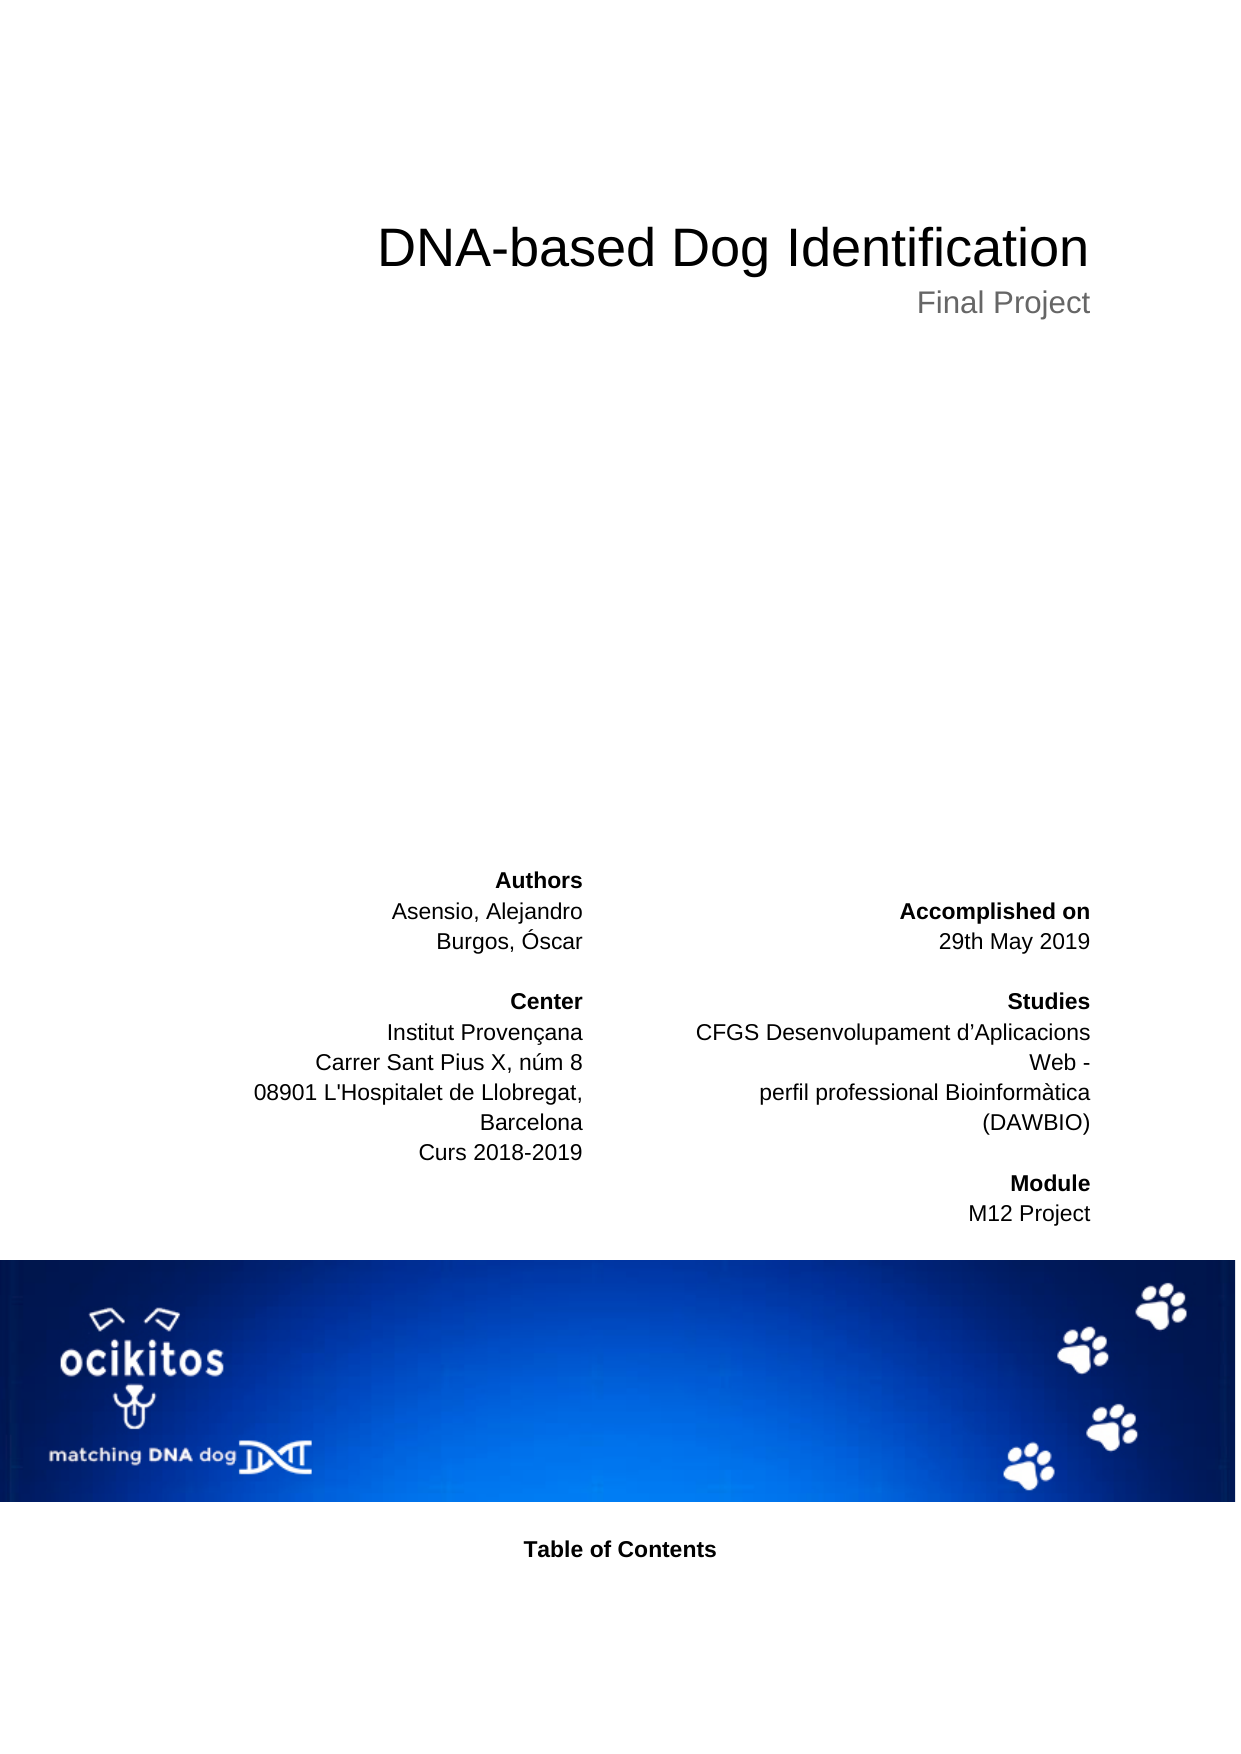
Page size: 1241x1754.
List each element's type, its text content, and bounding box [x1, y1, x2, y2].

text Asensio, Alejandro [150, 898, 583, 924]
subtitle Final Project [150, 284, 1090, 321]
text Studies [658, 988, 1090, 1014]
text Burgos, Óscar [150, 928, 583, 954]
text Module [658, 1169, 1090, 1196]
text Institut Provençana [150, 1018, 583, 1045]
picture [0, 1260, 1236, 1502]
text Table of Contents [150, 1536, 1090, 1562]
text CFGS Desenvolupament d’Aplicacions Web - [658, 1018, 1090, 1075]
text Center [150, 988, 583, 1014]
text M12 Project [658, 1200, 1090, 1226]
text 08901 L'Hospitalet de Llobregat, Barcelona [150, 1079, 583, 1135]
text Carrer Sant Pius X, núm 8 [150, 1049, 583, 1075]
text Authors [150, 867, 583, 894]
text 29th May 2019 [658, 928, 1090, 954]
text Curs 2018-2019 [150, 1139, 583, 1166]
text perfil professional Bioinformàtica [658, 1079, 1090, 1105]
text Accomplished on [658, 898, 1090, 924]
title DNA-based Dog Identification [150, 216, 1090, 278]
text (DAWBIO) [658, 1109, 1090, 1135]
